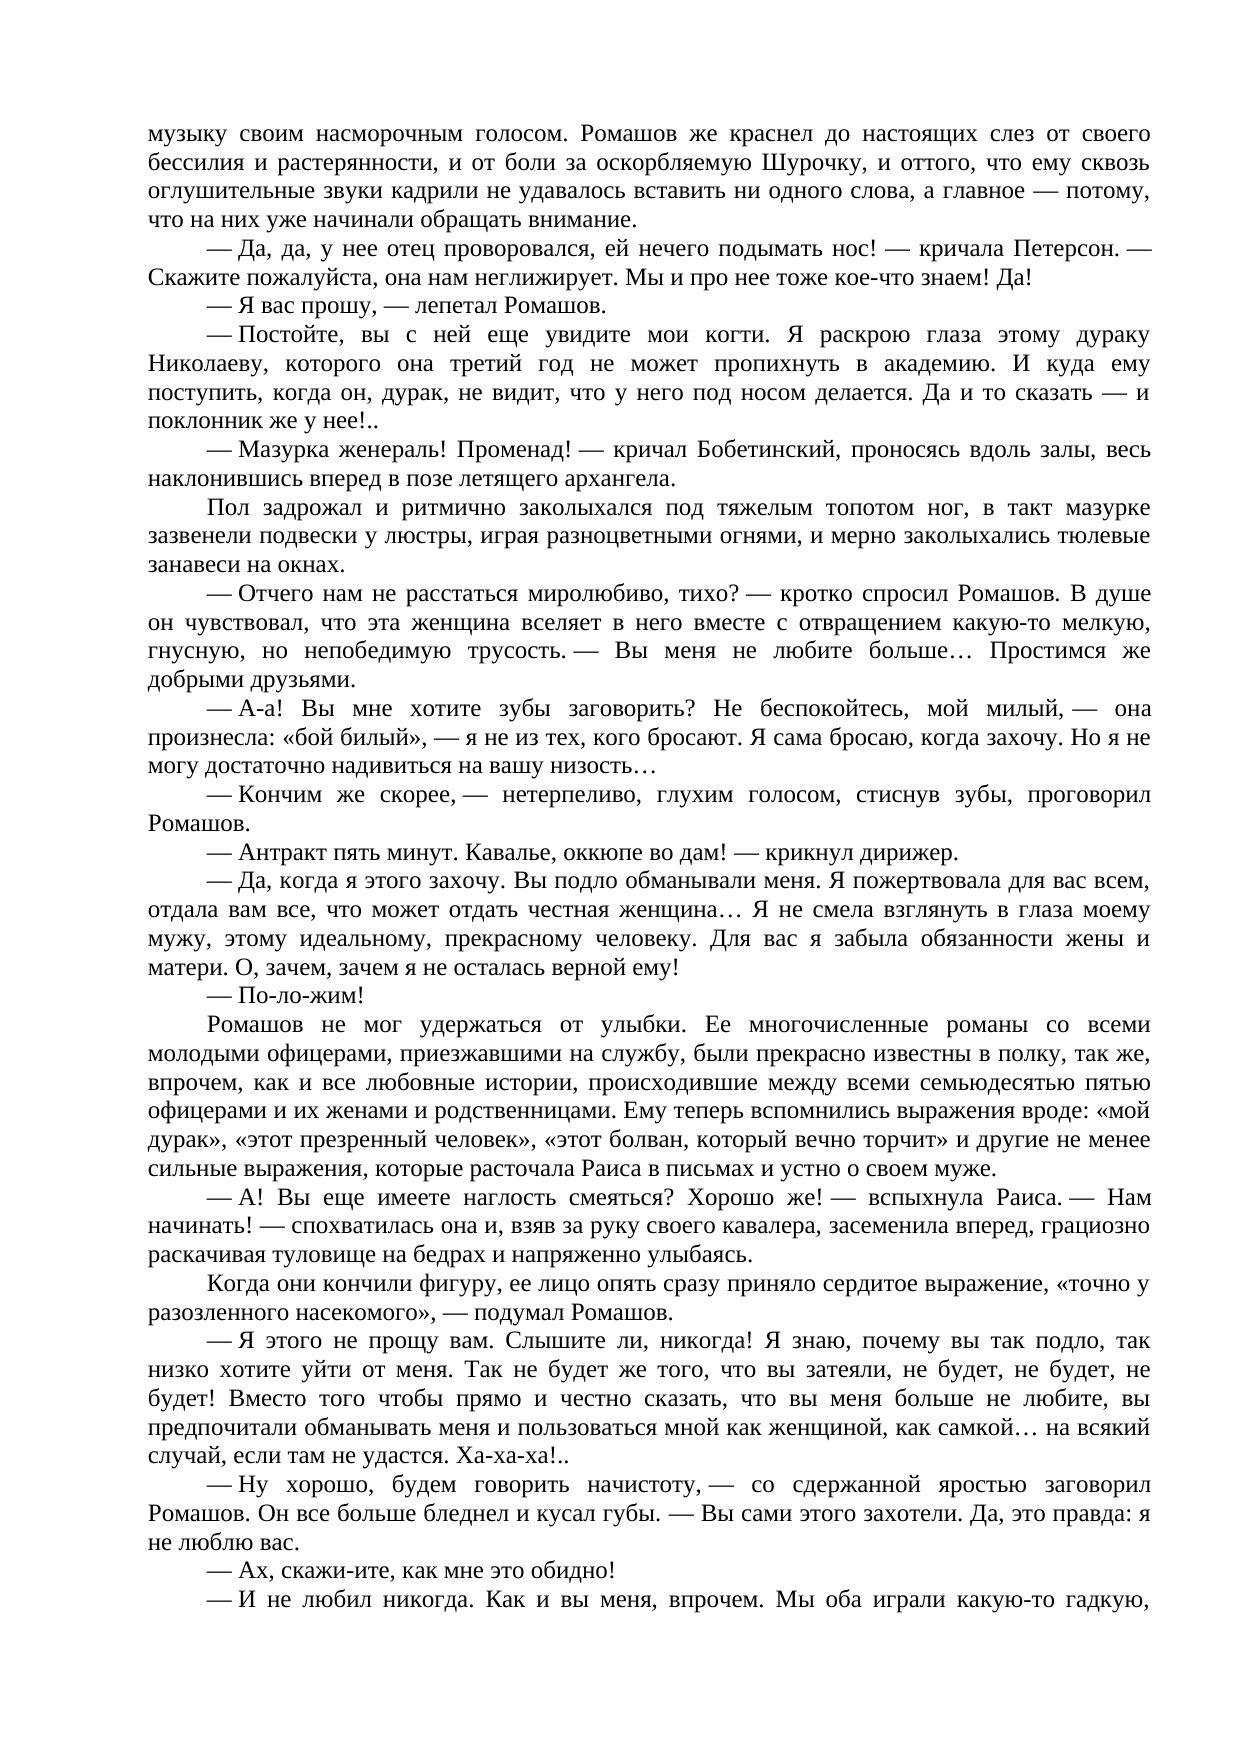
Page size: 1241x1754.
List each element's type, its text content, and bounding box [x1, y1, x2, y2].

text — Постойте, вы с ней еще увидите мои когти. Я раскрою глаза этому дураку Николаеву, которого она третий год не может пропихнуть в академию. И куда ему поступить, когда он, дурак, не видит, что у него под носом делается. Да и то сказать — и поклонник же у нее!.. [148, 319, 1152, 434]
text — А! Вы еще имеете наглость смеяться? Хорошо же! — вспыхнула Раиса. — Нам начинать! — спохватилась она и, взяв за руку своего кавалера, засеменила вперед, грациозно раскачивая туловище на бедрах и напряженно улыбаясь. [148, 1182, 1152, 1268]
text — Я этого не прощу вам. Слышите ли, никогда! Я знаю, почему вы так подло, так низко хотите уйти от меня. Так не будет же того, что вы затеяли, не будет, не будет, не будет! Вместо того чтобы прямо и честно сказать, что вы меня больше не любите, вы предпочитали обманывать меня и пользоваться мной как женщиной, как самкой… на всякий случай, если там не удастся. Ха-ха-ха!.. [148, 1326, 1152, 1469]
text — Ну хорошо, будем говорить начистоту, — со сдержанной яростью заговорил Ромашов. Он все больше бледнел и кусал губы. — Вы сами этого захотели. Да, это правда: я не люблю вас. [148, 1469, 1152, 1556]
text — А-а! Вы мне хотите зубы заговорить? Не беспокойтесь, мой милый, — она произнесла: «бой билый», — я не из тех, кого бросают. Я сама бросаю, когда захочу. Но я не могу достаточно надивиться на вашу низость… [148, 693, 1152, 779]
text Пол задрожал и ритмично заколыхался под тяжелым топотом ног, в такт мазурке зазвенели подвески у люстры, играя разноцветными огнями, и мерно заколыхались тюлевые занавеси на окнах. [148, 492, 1152, 578]
text музыку своим насморочным голосом. Ромашов же краснел до настоящих слез от своего бессилия и растерянности, и от боли за оскорбляемую Шурочку, и оттого, что ему сквозь оглушительные звуки кадрили не удавалось вставить ни одного слова, а главное — потому, что на них уже начинали обращать внимание. [148, 118, 1152, 233]
text — Мазурка женераль! Променад! — кричал Бобетинский, проносясь вдоль залы, весь наклонившись вперед в позе летящего архангела. [148, 434, 1152, 492]
text Когда они кончили фигуру, ее лицо опять сразу приняло сердитое выражение, «точно у разозленного насекомого», — подумал Ромашов. [148, 1268, 1152, 1326]
text — По-ло-жим! [148, 981, 1152, 1009]
text — И не любил никогда. Как и вы меня, впрочем. Мы оба играли какую-то гадкую, [148, 1584, 1152, 1613]
text — Да, когда я этого захочу. Вы подло обманывали меня. Я пожертвовала для вас всем, отдала вам все, что может отдать честная женщина… Я не смела взглянуть в глаза моему мужу, этому идеальному, прекрасному человеку. Для вас я забыла обязанности жены и матери. О, зачем, зачем я не осталась верной ему! [148, 866, 1152, 981]
text — Я вас прошу, — лепетал Ромашов. [148, 291, 1152, 319]
text — Да, да, у нее отец проворовался, ей нечего подымать нос! — кричала Петерсон. — Скажите пожалуйста, она нам неглижирует. Мы и про нее тоже кое-что знаем! Да! [148, 233, 1152, 291]
text — Ах, скажи-ите, как мне это обидно! [148, 1556, 1152, 1584]
text — Отчего нам не расстаться миролюбиво, тихо? — кротко спросил Ромашов. В душе он чувствовал, что эта женщина вселяет в него вместе с отвращением какую-то мелкую, гнусную, но непобедимую трусость. — Вы меня не любите больше… Простимся же добрыми друзьями. [148, 578, 1152, 693]
text — Кончим же скорее, — нетерпеливо, глухим голосом, стиснув зубы, проговорил Ромашов. [148, 779, 1152, 837]
text — Антракт пять минут. Кавалье, оккюпе во дам! — крикнул дирижер. [148, 837, 1152, 866]
text Ромашов не мог удержаться от улыбки. Ее многочисленные романы со всеми молодыми офицерами, приезжавшими на службу, были прекрасно известны в полку, так же, впрочем, как и все любовные истории, происходившие между всеми семьюдесятью пятью офицерами и их женами и родственницами. Ему теперь вспомнились выражения вроде: «мой дурак», «этот презренный человек», «этот болван, который вечно торчит» и другие не менее сильные выражения, которые расточала Раиса в письмах и устно о своем муже. [148, 1009, 1152, 1182]
